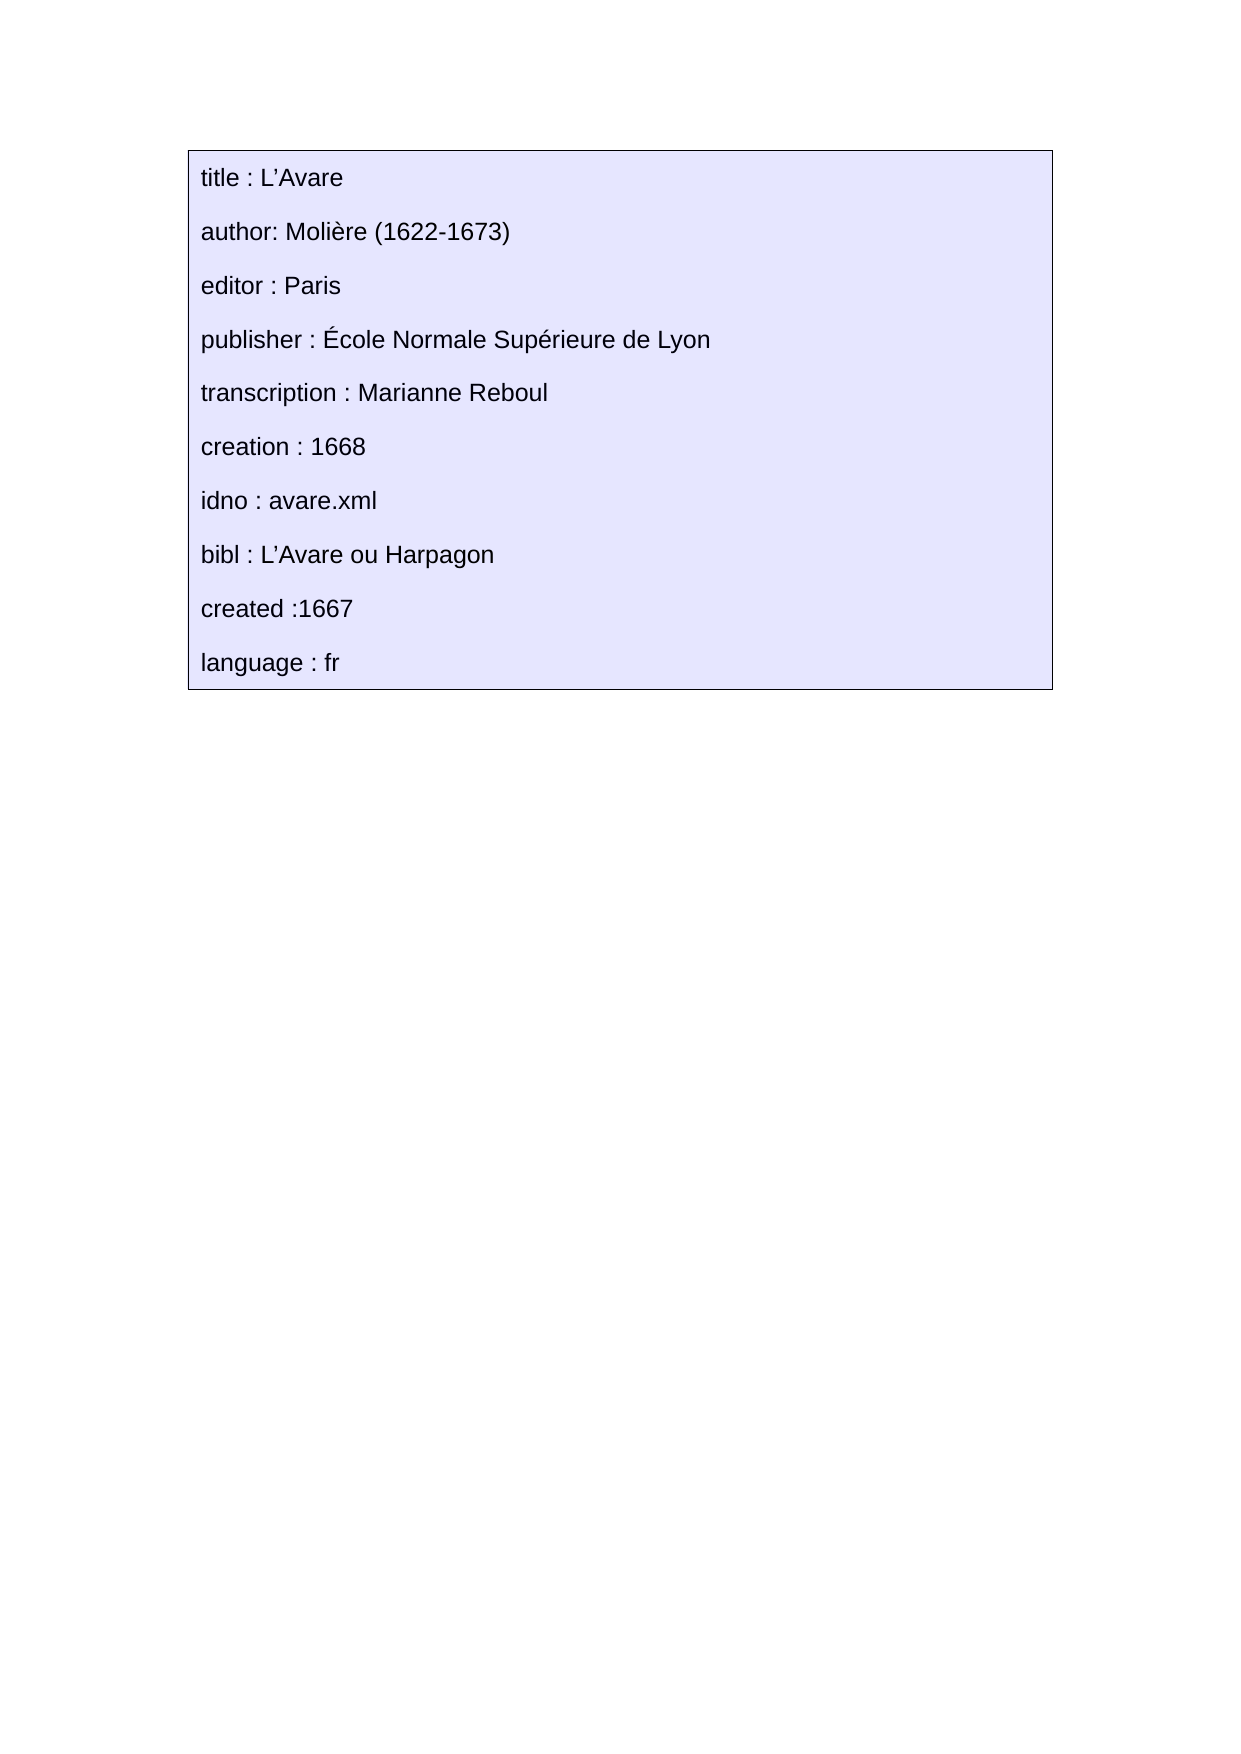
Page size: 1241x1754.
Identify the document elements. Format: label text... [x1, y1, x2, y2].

text created :1667 [189, 581, 1052, 623]
text publisher : École Normale Supérieure de Lyon [189, 312, 1052, 353]
text editor : Paris [189, 258, 1052, 299]
text title : L’Avare [189, 151, 1052, 192]
text creation : 1668 [189, 419, 1052, 461]
text language : fr [189, 635, 1052, 689]
text author: Molière (1622-1673) [189, 204, 1052, 246]
text idno : avare.xml [189, 473, 1052, 515]
text transcription : Marianne Reboul [189, 365, 1052, 407]
text bibl : L’Avare ou Harpagon [189, 527, 1052, 569]
